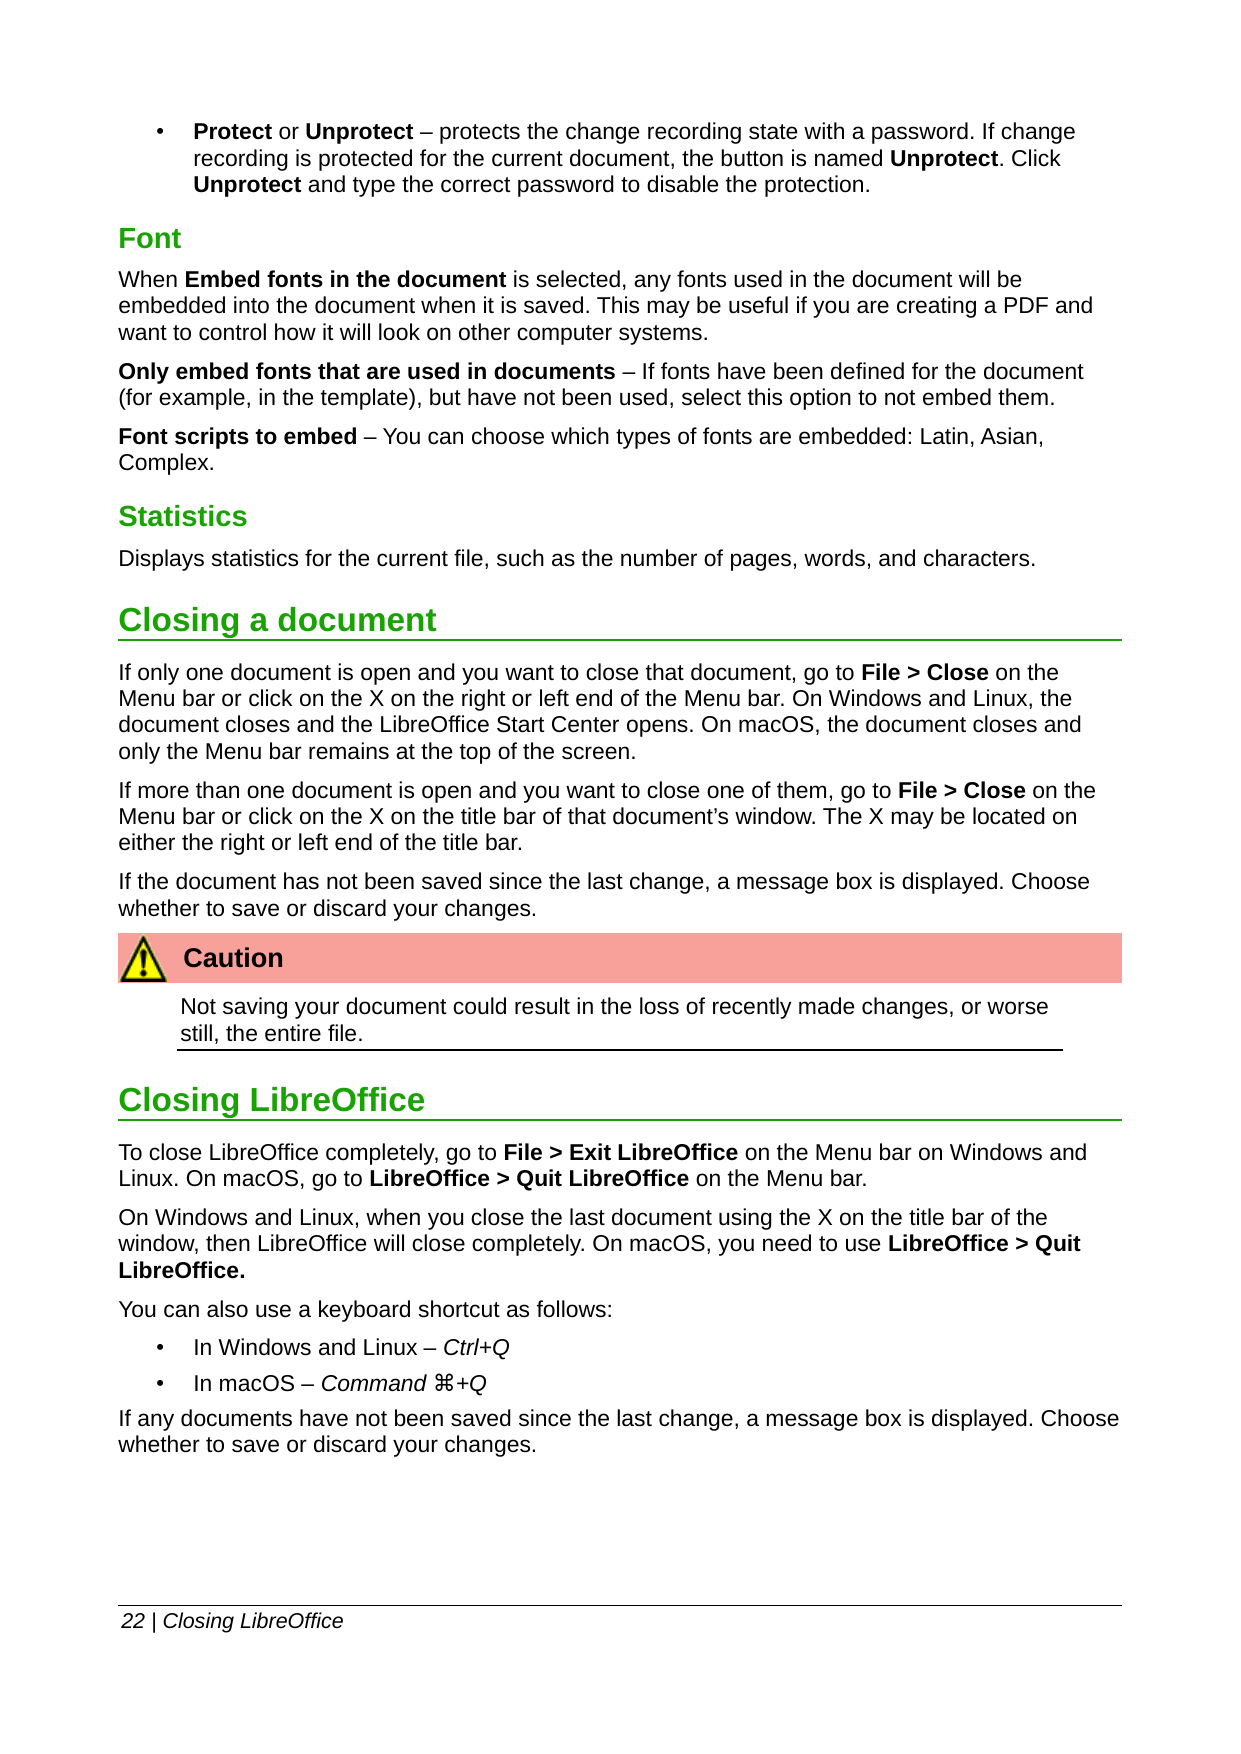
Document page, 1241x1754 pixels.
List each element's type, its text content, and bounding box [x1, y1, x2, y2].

picture [119, 934, 167, 982]
subtitle Closing LibreOffice [118, 1081, 1122, 1119]
text On Windows and Linux, when you close the last document using the X on the title bar of the window, then LibreOffice will close completely. On macOS, you need to use LibreOffice > Quit LibreOffice. [118, 1204, 1122, 1283]
list Protect or Unprotect – protects the change recording state with a password. If change recording is protected for the current document, the button is named Unprotect. Click Unprotect and type the correct password to disable the protection. [156, 118, 1122, 197]
text If any documents have not been saved since the last change, a message box is displayed. Choose whether to save or discard your changes. [118, 1405, 1122, 1457]
text Displays statistics for the current file, such as the number of pages, words, and characters. [118, 544, 1122, 571]
text If the document has not been saved since the last change, a message box is displayed. Choose whether to save or discard your changes. [118, 868, 1122, 921]
text If only one document is open and you want to close that document, go to File > Close on the Menu bar or click on the X on the right or left end of the Menu bar. On Windows and Linux, the document closes and the LibreOffice Start Center opens. On macOS, the document closes and only the Menu bar remains at the top of the screen. [118, 659, 1122, 764]
subtitle Statistics [118, 499, 1122, 533]
text You can also use a keyboard shortcut as follows: [118, 1296, 1122, 1322]
list In macOS – Command ⌘+Q [156, 1369, 1122, 1396]
text When Embed fonts in the document is selected, any fonts used in the document will be embedded into the document when it is saved. This may be useful if you are creating a PDF and want to control how it will look on other computer systems. [118, 266, 1122, 345]
text To close LibreOffice completely, go to File > Exit LibreOffice on the Menu bar on Windows and Linux. On macOS, go to LibreOffice > Quit LibreOffice on the Menu bar. [118, 1139, 1122, 1191]
subtitle Caution [118, 933, 1122, 983]
subtitle Closing a document [118, 600, 1122, 639]
text Not saving your document could result in the loss of recently made changes, or worse still, the entire file. [177, 990, 1063, 1049]
subtitle Font [118, 221, 1122, 254]
text Only embed fonts that are used in documents – If fonts have been defined for the document (for example, in the template), but have not been used, select this option to not embed them. [118, 358, 1122, 410]
text Font scripts to embed – You can choose which types of fonts are embedded: Latin, Asian, Complex. [118, 423, 1122, 476]
list In Windows and Linux – Ctrl+Q [156, 1334, 1122, 1361]
text If more than one document is open and you want to close one of them, go to File > Close on the Menu bar or click on the X on the title bar of that document’s window. The X may be located on either the right or left end of the title bar. [118, 777, 1122, 856]
